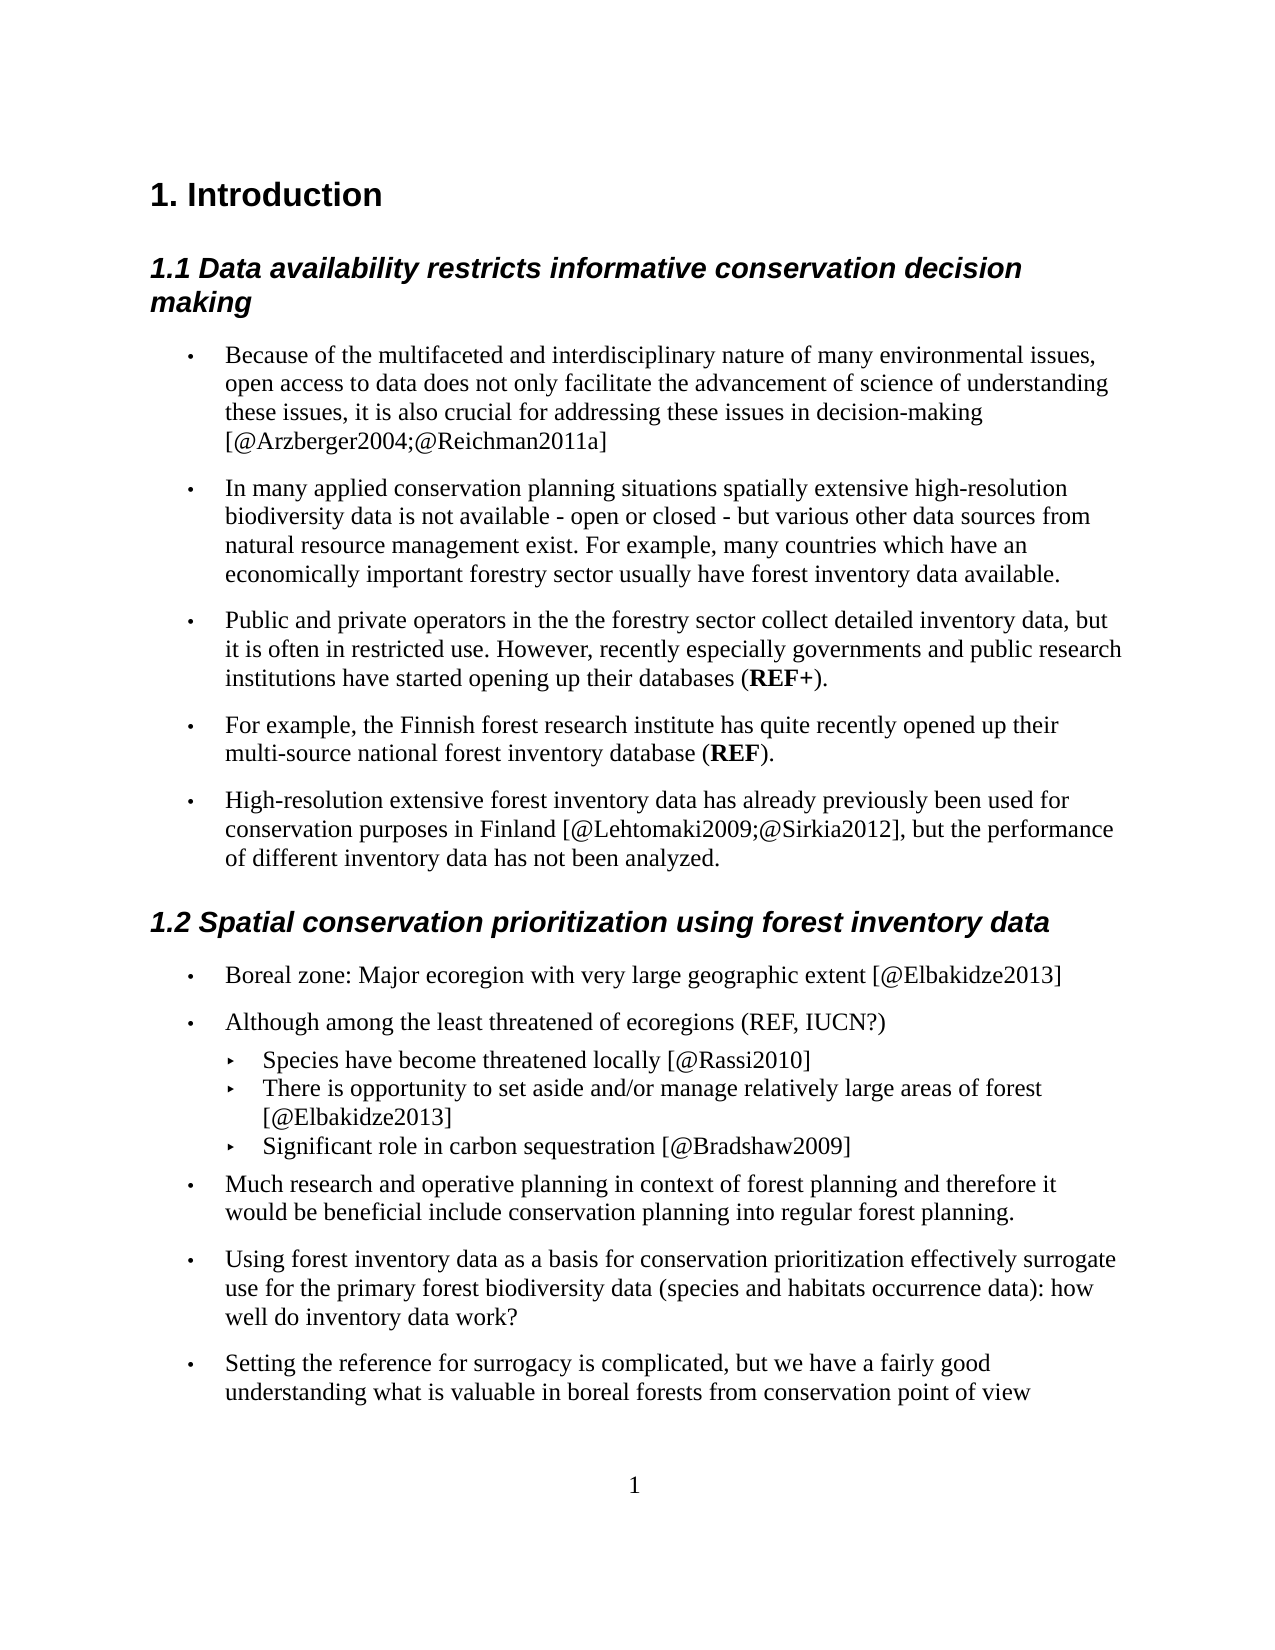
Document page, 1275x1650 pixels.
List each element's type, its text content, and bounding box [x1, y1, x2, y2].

list In many applied conservation planning situations spatially extensive high-resolution biodiversity data is not available - open or closed - but various other data sources from natural resource management exist. For example, many countries which have an economically important forestry sector usually have forest inventory data available. [187, 473, 1125, 588]
subtitle 1.1 Data availability restricts informative conservation decision making [150, 251, 1125, 318]
list Public and private operators in the the forestry sector collect detailed inventory data, but it is often in restricted use. However, recently especially governments and public research institutions have started opening up their databases (REF+). [187, 606, 1125, 692]
subtitle 1. Introduction [150, 175, 1125, 214]
list Because of the multifaceted and interdisciplinary nature of many environmental issues, open access to data does not only facilitate the advancement of science of understanding these issues, it is also crucial for addressing these issues in decision-making [@Arzberger2004;@Reichman2011a] [187, 340, 1125, 455]
subtitle 1.2 Spatial conservation prioritization using forest inventory data [150, 905, 1125, 939]
list High-resolution extensive forest inventory data has already previously been used for conservation purposes in Finland [@Lehtomaki2009;@Sirkia2012], but the performance of different inventory data has not been analyzed. [187, 785, 1125, 871]
list Using forest inventory data as a basis for conservation prioritization effectively surrogate use for the primary forest biodiversity data (species and habitats occurrence data): how well do inventory data work? [187, 1244, 1125, 1330]
list Boreal zone: Major ecoregion with very large geographic extent [@Elbakidze2013] [187, 960, 1125, 989]
list There is opportunity to set aside and/or manage relatively large areas of forest [@Elbakidze2013] [225, 1073, 1125, 1131]
list Significant role in carbon sequestration [@Bradshaw2009] [225, 1131, 1125, 1160]
list Much research and operative planning in context of forest planning and therefore it would be beneficial include conservation planning into regular forest planning. [187, 1169, 1125, 1226]
list Setting the reference for surrogacy is complicated, but we have a fairly good understanding what is valuable in boreal forests from conservation point of view [187, 1348, 1125, 1406]
list Although among the least threatened of ecoregions (REF, IUCN?) [187, 1007, 1125, 1036]
list For example, the Finnish forest research institute has quite recently opened up their multi-source national forest inventory database (REF). [187, 710, 1125, 767]
list Species have become threatened locally [@Rassi2010] [225, 1045, 1125, 1073]
